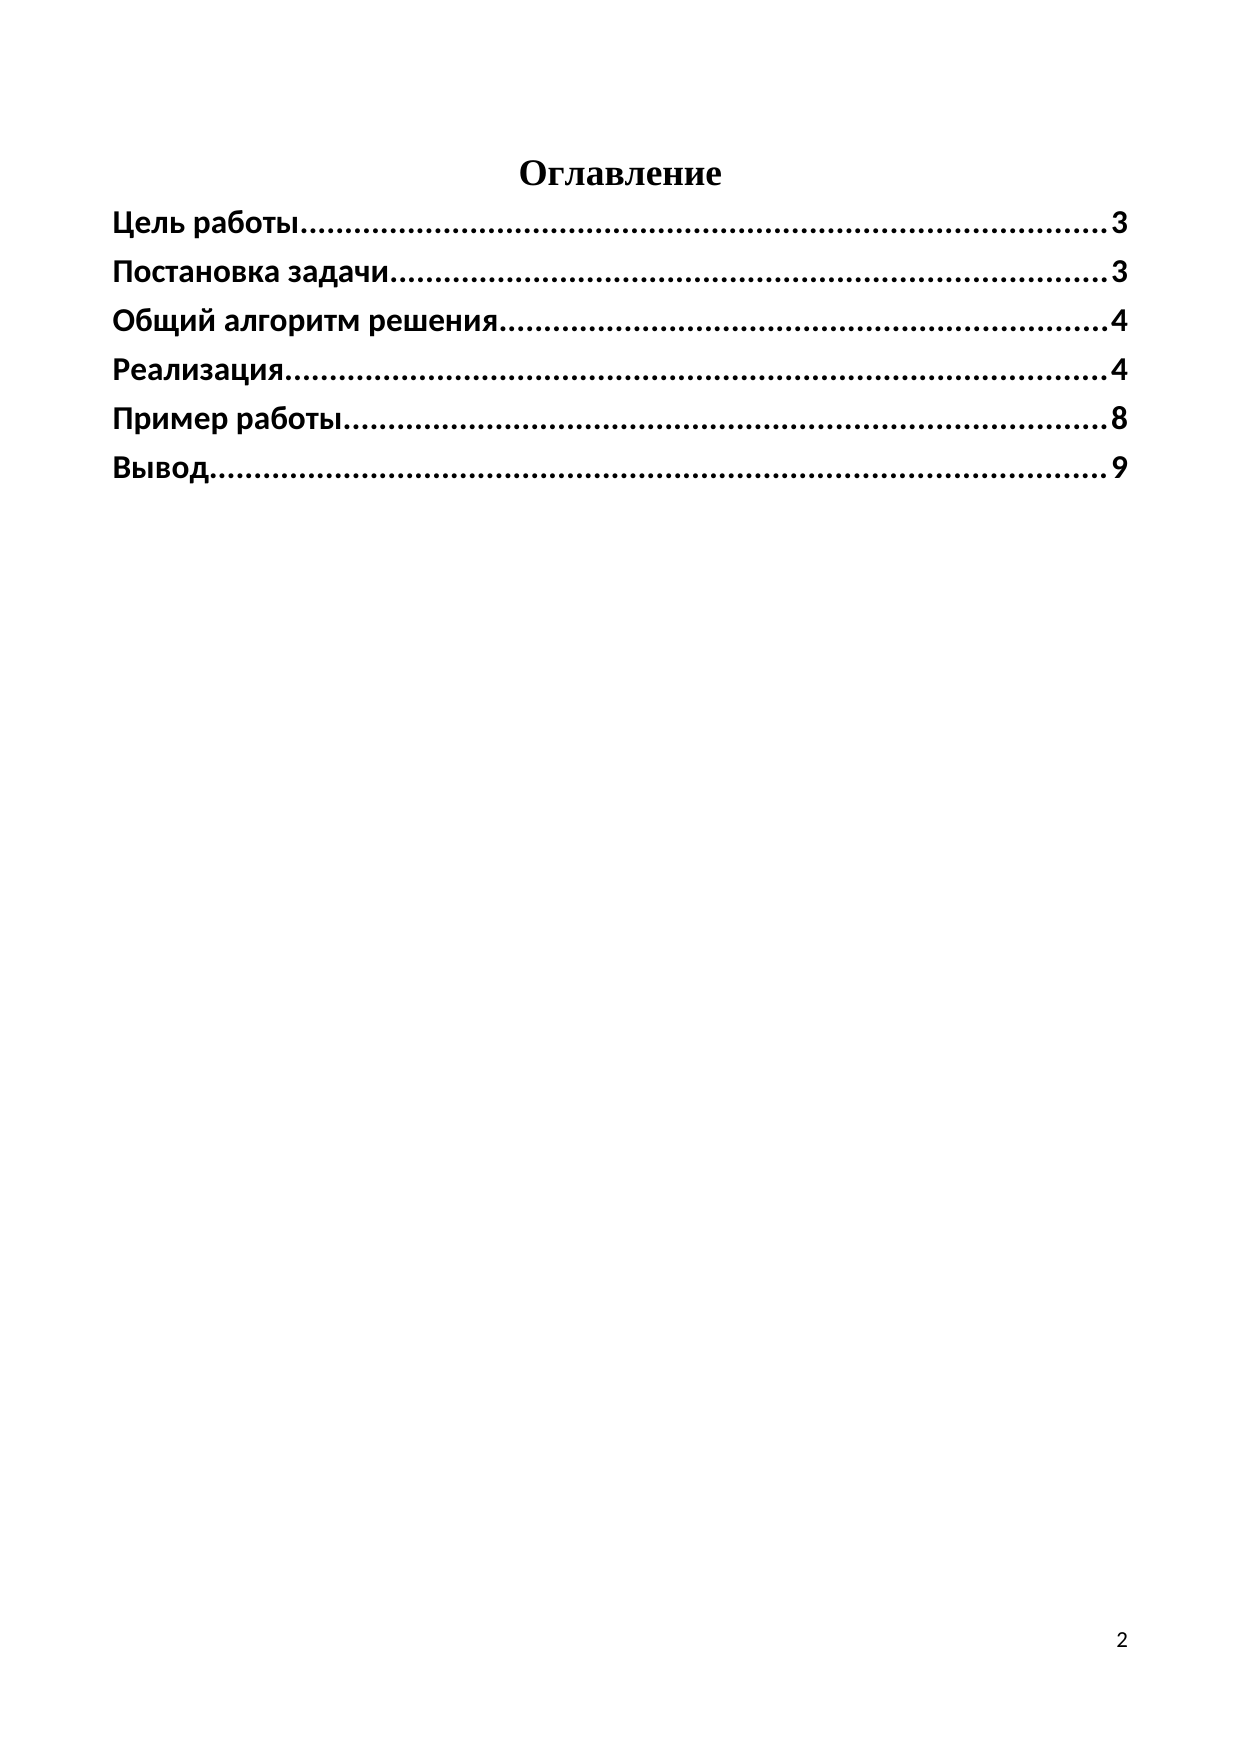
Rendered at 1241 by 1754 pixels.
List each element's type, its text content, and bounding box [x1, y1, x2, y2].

text Пример работы 8 [112, 397, 1128, 438]
text Цель работы 3 [112, 201, 1128, 242]
text Постановка задачи 3 [112, 250, 1128, 291]
text Реализация 4 [112, 348, 1128, 389]
text Вывод 9 [112, 446, 1128, 487]
subtitle Оглавление [112, 150, 1128, 193]
text Общий алгоритм решения 4 [112, 299, 1128, 340]
